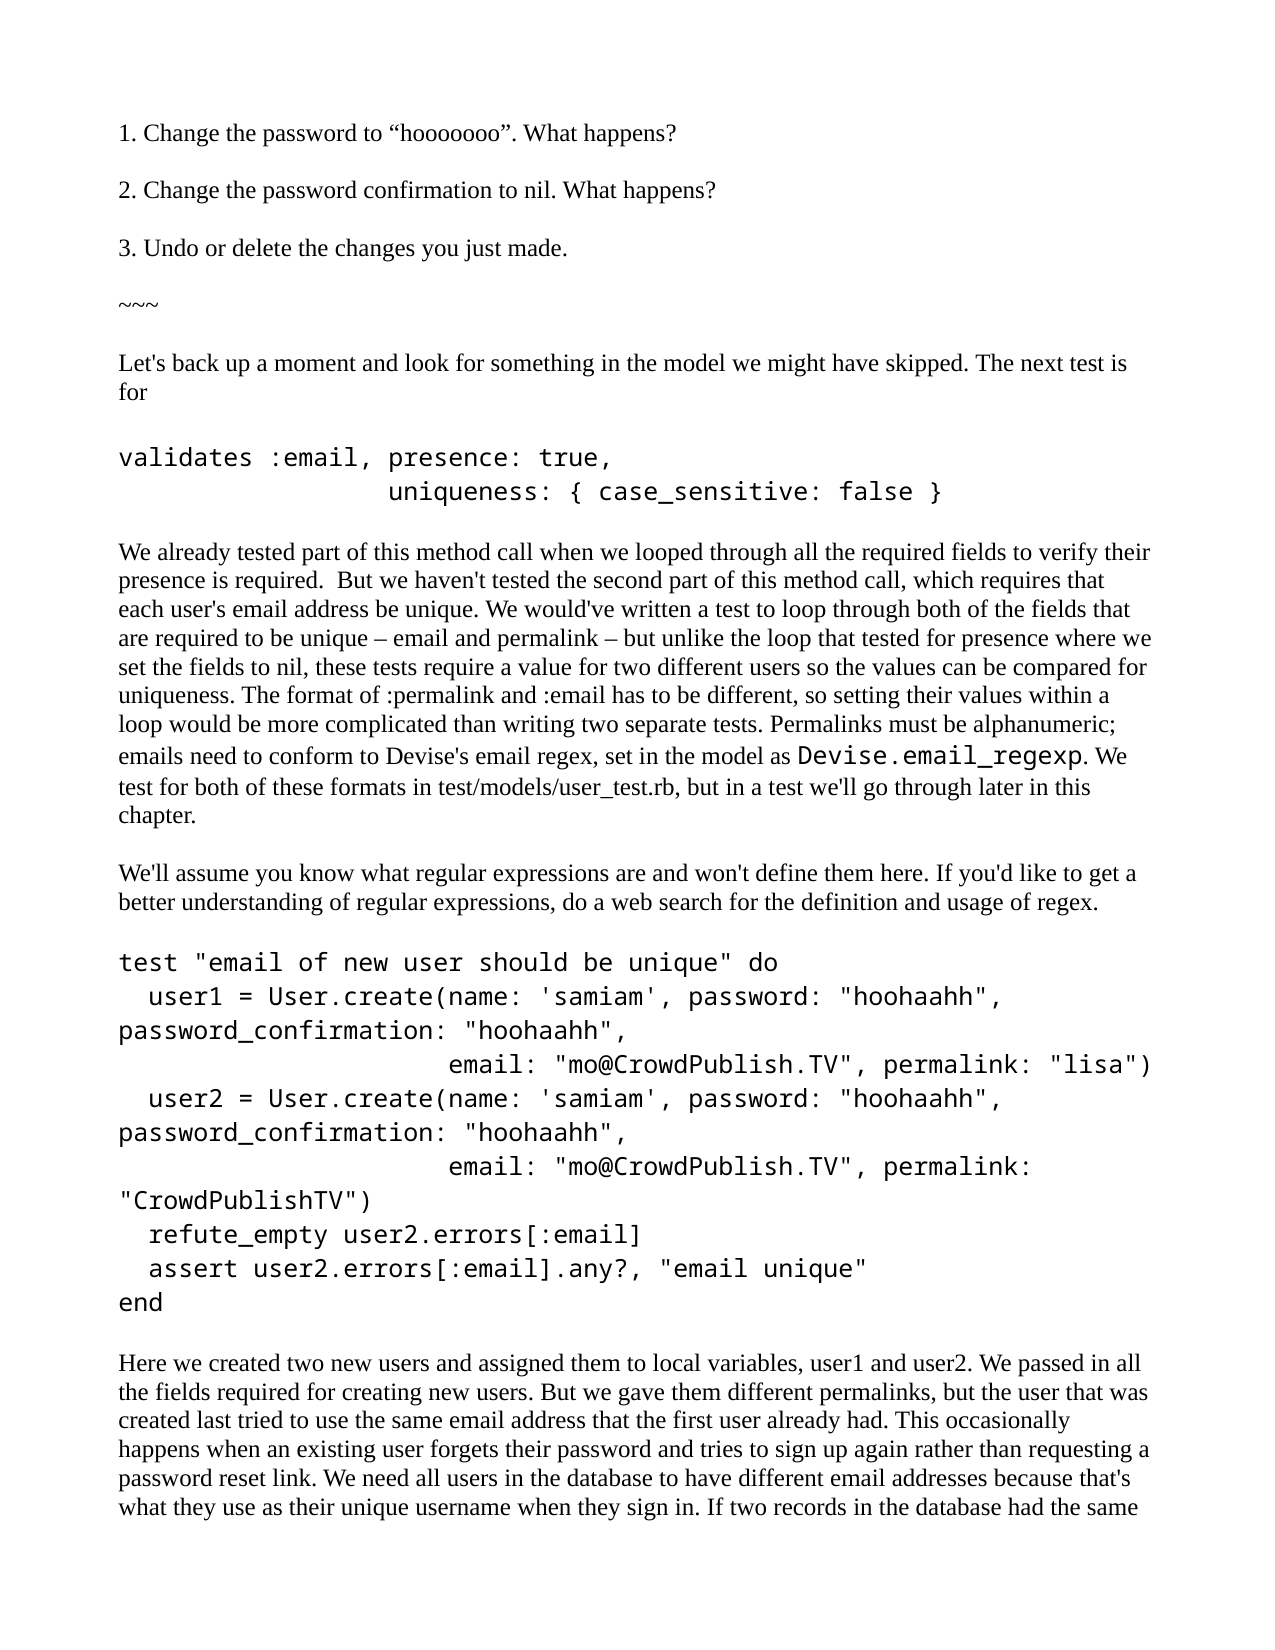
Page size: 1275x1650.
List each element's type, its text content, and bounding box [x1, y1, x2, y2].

text refute_empty user2.errors[:email] [118, 1217, 1157, 1251]
text email: "mo@CrowdPublish.TV", permalink: "CrowdPublishTV") [118, 1149, 1157, 1217]
text user1 = User.create(name: 'samiam', password: "hoohaahh", password_confirmation: "hoohaahh", [118, 978, 1157, 1047]
text email: "mo@CrowdPublish.TV", permalink: "lisa") [118, 1047, 1157, 1081]
text test "email of new user should be unique" do [118, 944, 1157, 978]
text 1. Change the password to “hooooooo”. What happens? [118, 118, 1157, 147]
text 3. Undo or delete the changes you just made. [118, 233, 1157, 262]
text 2. Change the password confirmation to nil. What happens? [118, 176, 1157, 204]
text Here we created two new users and assigned them to local variables, user1 and user2. We passed in all the fields required for creating new users. But we gave them different permalinks, but the user that was created last tried to use the same email address that the first user already had. This occasionally happens when an existing user forgets their password and tries to sign up again rather than requesting a password reset link. We need all users in the database to have different email addresses because that's what they use as their unique username when they sign in. If two records in the database had the same [118, 1348, 1157, 1520]
text validates :email, presence: true, [118, 440, 1157, 474]
text Let's back up a moment and look for something in the model we might have skipped. The next test is for [118, 348, 1157, 406]
text ~~~ [118, 291, 1157, 319]
text assert user2.errors[:email].any?, "email unique" [118, 1251, 1157, 1285]
text We already tested part of this method call when we looped through all the required fields to verify their presence is required. But we haven't tested the second part of this method call, which requires that each user's email address be unique. We would've written a test to loop through both of the fields that are required to be unique – email and permalink – but unlike the loop that tested for presence where we set the fields to nil, these tests require a value for two different users so the values can be compared for uniqueness. The format of :permalink and :email has to be different, so setting their values within a loop would be more complicated than writing two separate tests. Permalinks must be alphanumeric; emails need to conform to Devise's email regex, set in the model as Devise.email_regexp. We test for both of these formats in test/models/user_test.rb, but in a test we'll go through later in this chapter. [118, 537, 1157, 829]
text end [118, 1285, 1157, 1319]
text uniqueness: { case_sensitive: false } [118, 474, 1157, 508]
text We'll assume you know what regular expressions are and won't define them here. If you'd like to get a better understanding of regular expressions, do a web search for the definition and usage of regex. [118, 858, 1157, 916]
text user2 = User.create(name: 'samiam', password: "hoohaahh", password_confirmation: "hoohaahh", [118, 1081, 1157, 1149]
